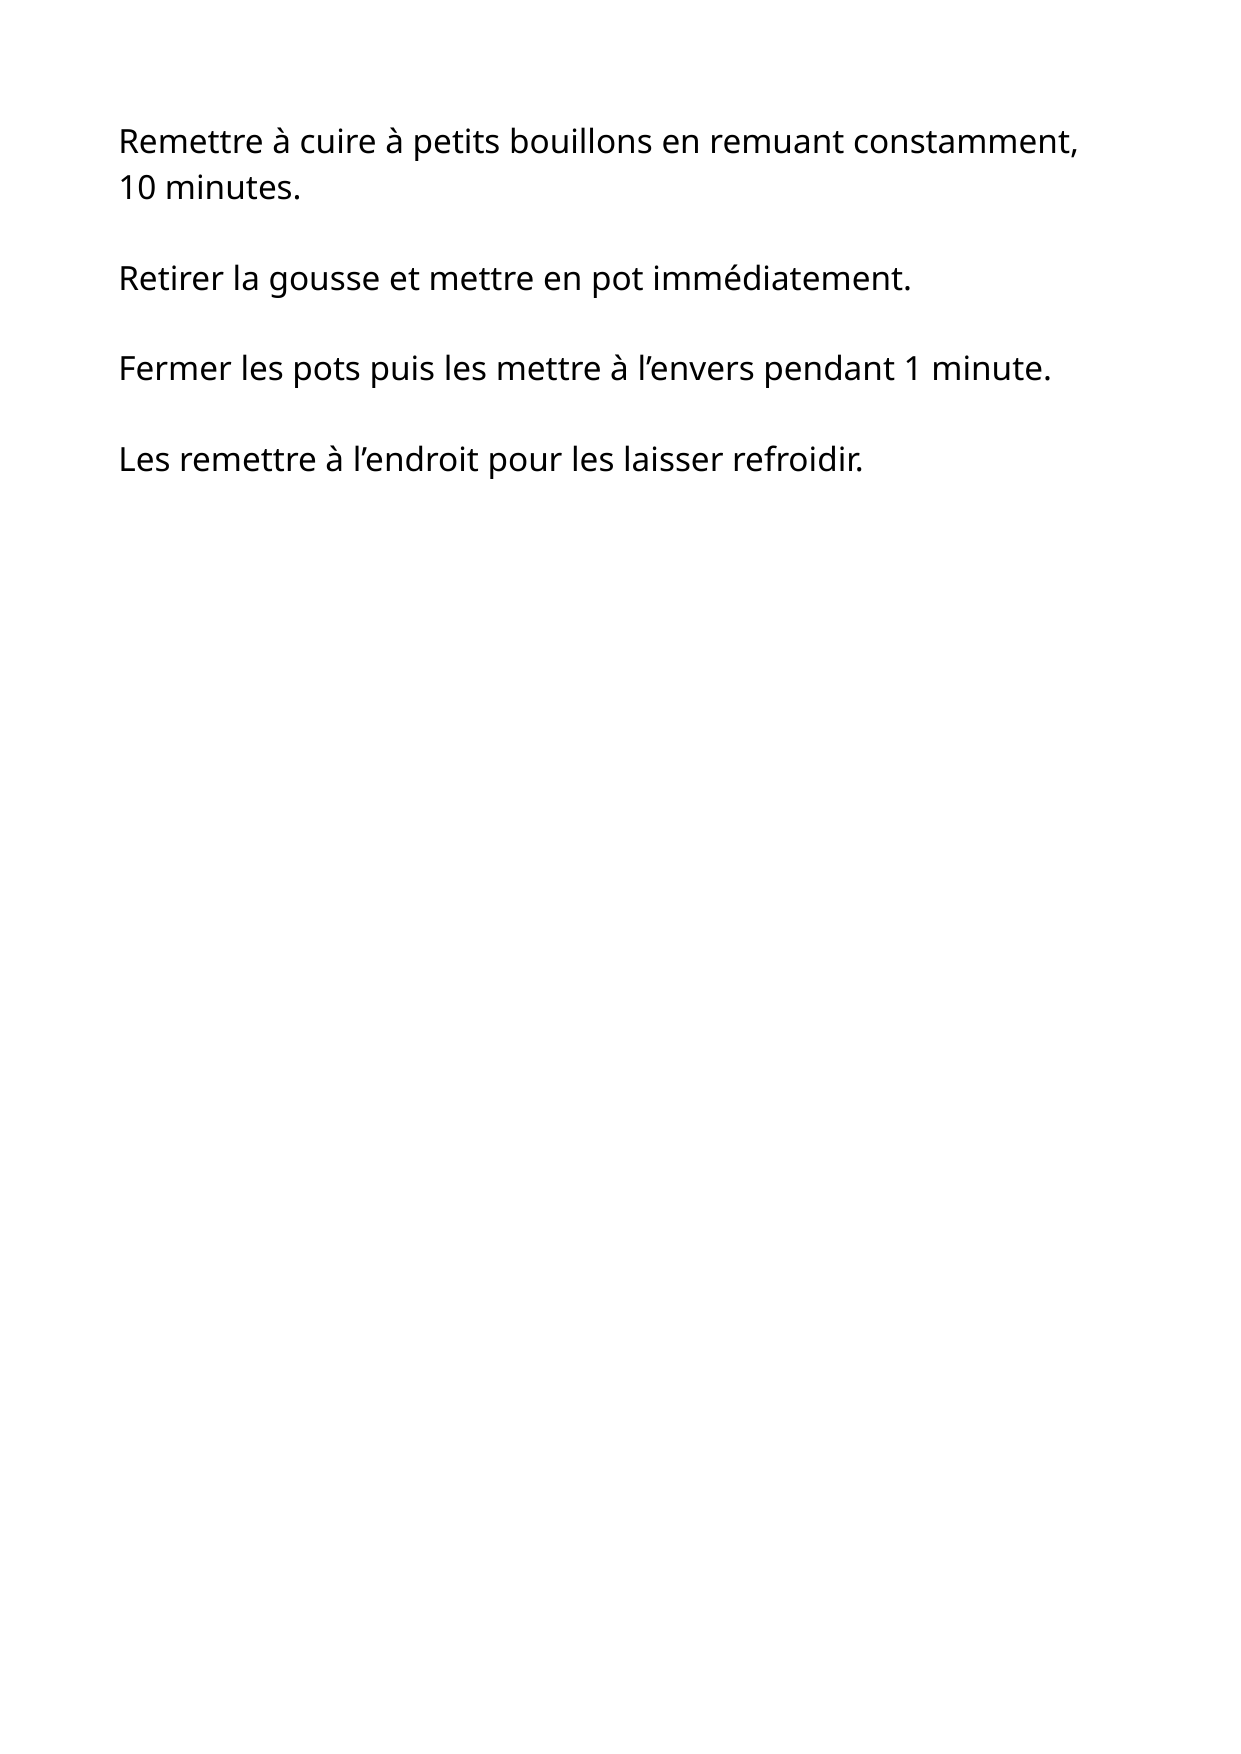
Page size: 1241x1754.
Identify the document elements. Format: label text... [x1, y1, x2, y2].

text Fermer les pots puis les mettre à l’envers pendant 1 minute. [118, 345, 1122, 391]
text Les remettre à l’endroit pour les laisser refroidir. [118, 436, 1122, 481]
text Retirer la gousse et mettre en pot immédiatement. [118, 254, 1122, 300]
text Remettre à cuire à petits bouillons en remuant constamment, 10 minutes. [118, 118, 1122, 209]
